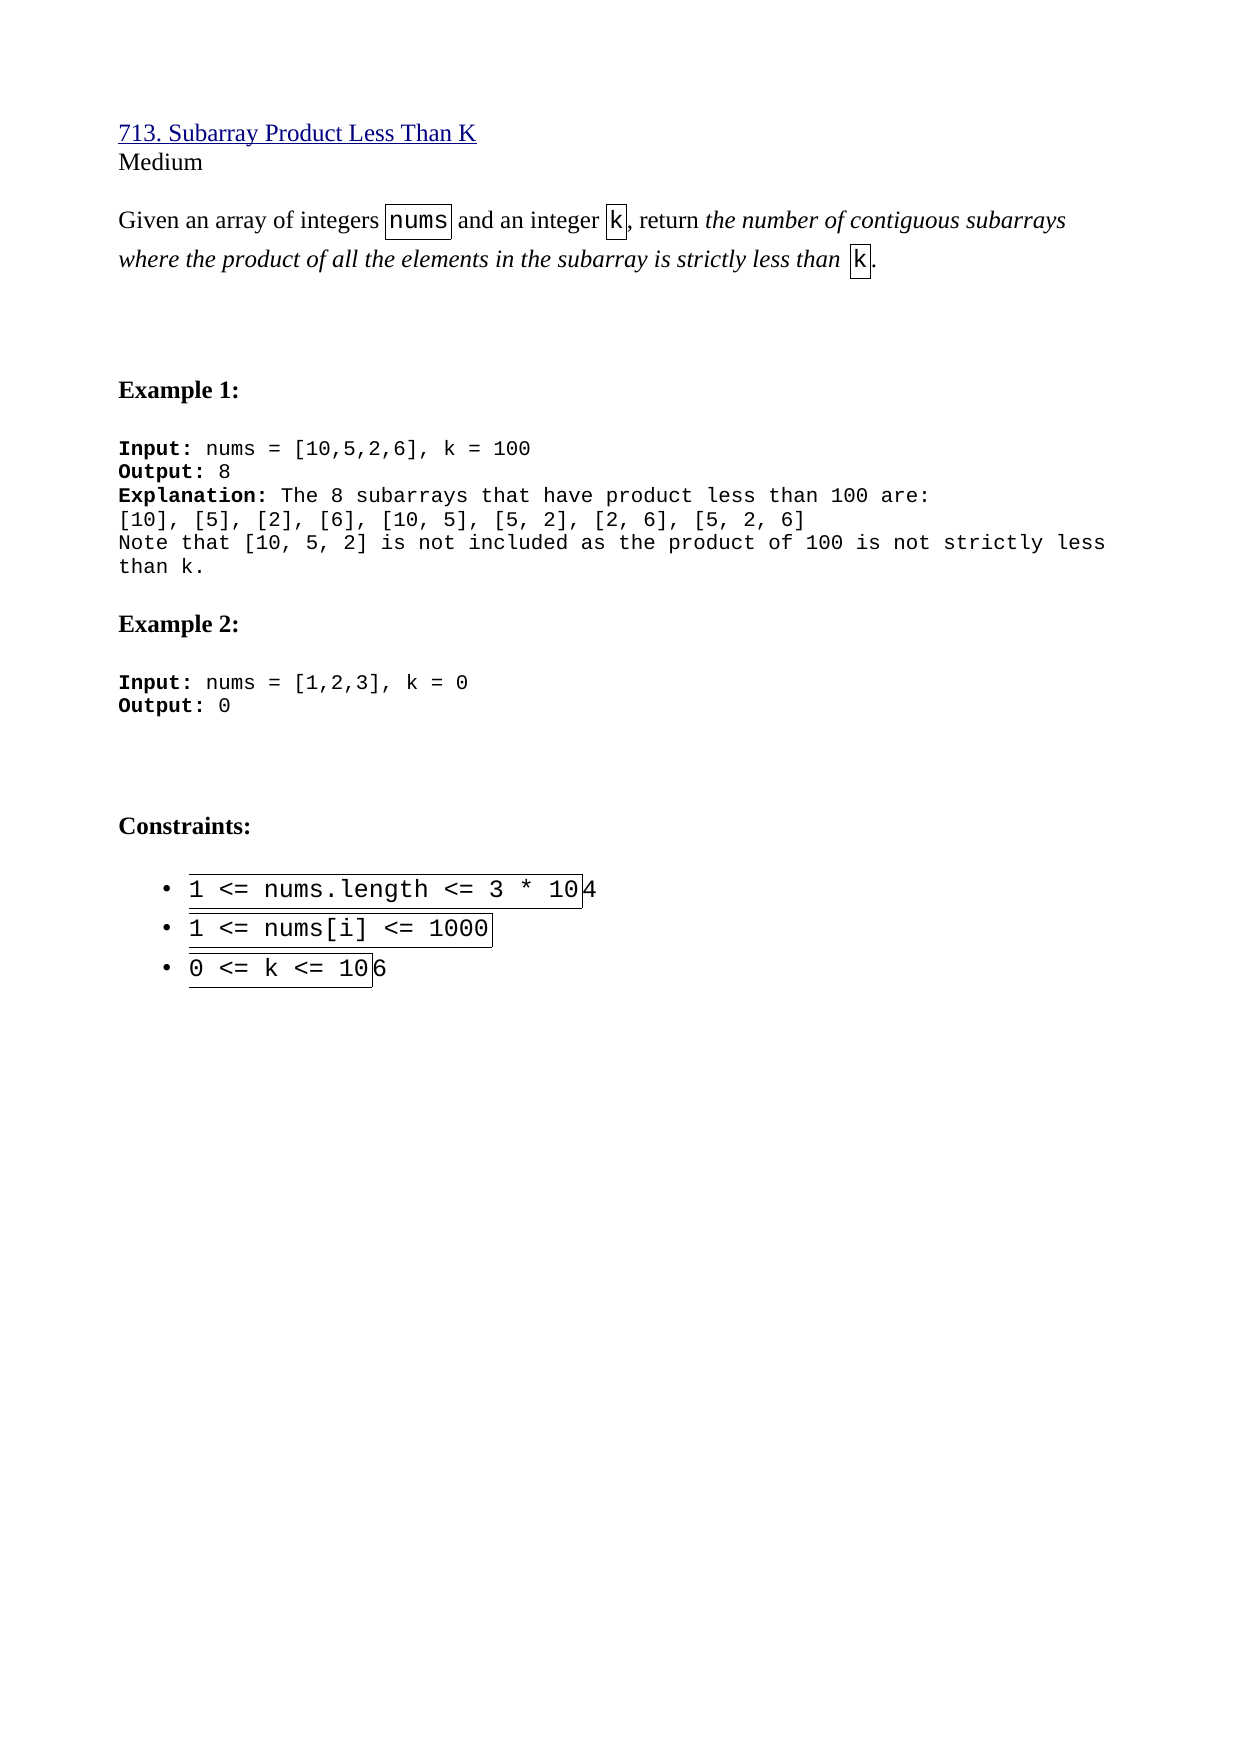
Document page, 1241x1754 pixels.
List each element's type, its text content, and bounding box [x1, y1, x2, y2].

list 1 <= nums[i] <= 1000 [162, 913, 492, 947]
text Output: 0 [118, 695, 1122, 719]
text Constraints: [118, 811, 1122, 840]
list 0 <= k <= 106 [162, 952, 372, 987]
list 1 <= nums.length <= 3 * 104 [162, 873, 582, 908]
list 1 <= nums.length <= 3 * 104 [583, 873, 1122, 908]
text Note that [10, 5, 2] is not included as the product of 100 is not strictly less than k. [118, 532, 1122, 580]
list [493, 913, 1122, 947]
text [10], [5], [2], [6], [10, 5], [5, 2], [2, 6], [5, 2, 6] [118, 509, 1122, 532]
text Given an array of integers nums and an integer k, return the number of contiguous subarrays where the product of all the elements in the subarray is strictly less than k. [118, 204, 1122, 278]
text Input: nums = [1,2,3], k = 0 [118, 672, 1122, 695]
text Output: 8 [118, 461, 1122, 485]
text Example 2: [118, 609, 1122, 638]
text Example 1: [118, 375, 1122, 404]
text Medium [118, 147, 1122, 176]
list 0 <= k <= 106 [373, 952, 1122, 987]
text Input: nums = [10,5,2,6], k = 100 [118, 438, 1122, 461]
text 713. Subarray Product Less Than K [118, 118, 1122, 147]
text Explanation: The 8 subarrays that have product less than 100 are: [118, 485, 1122, 509]
